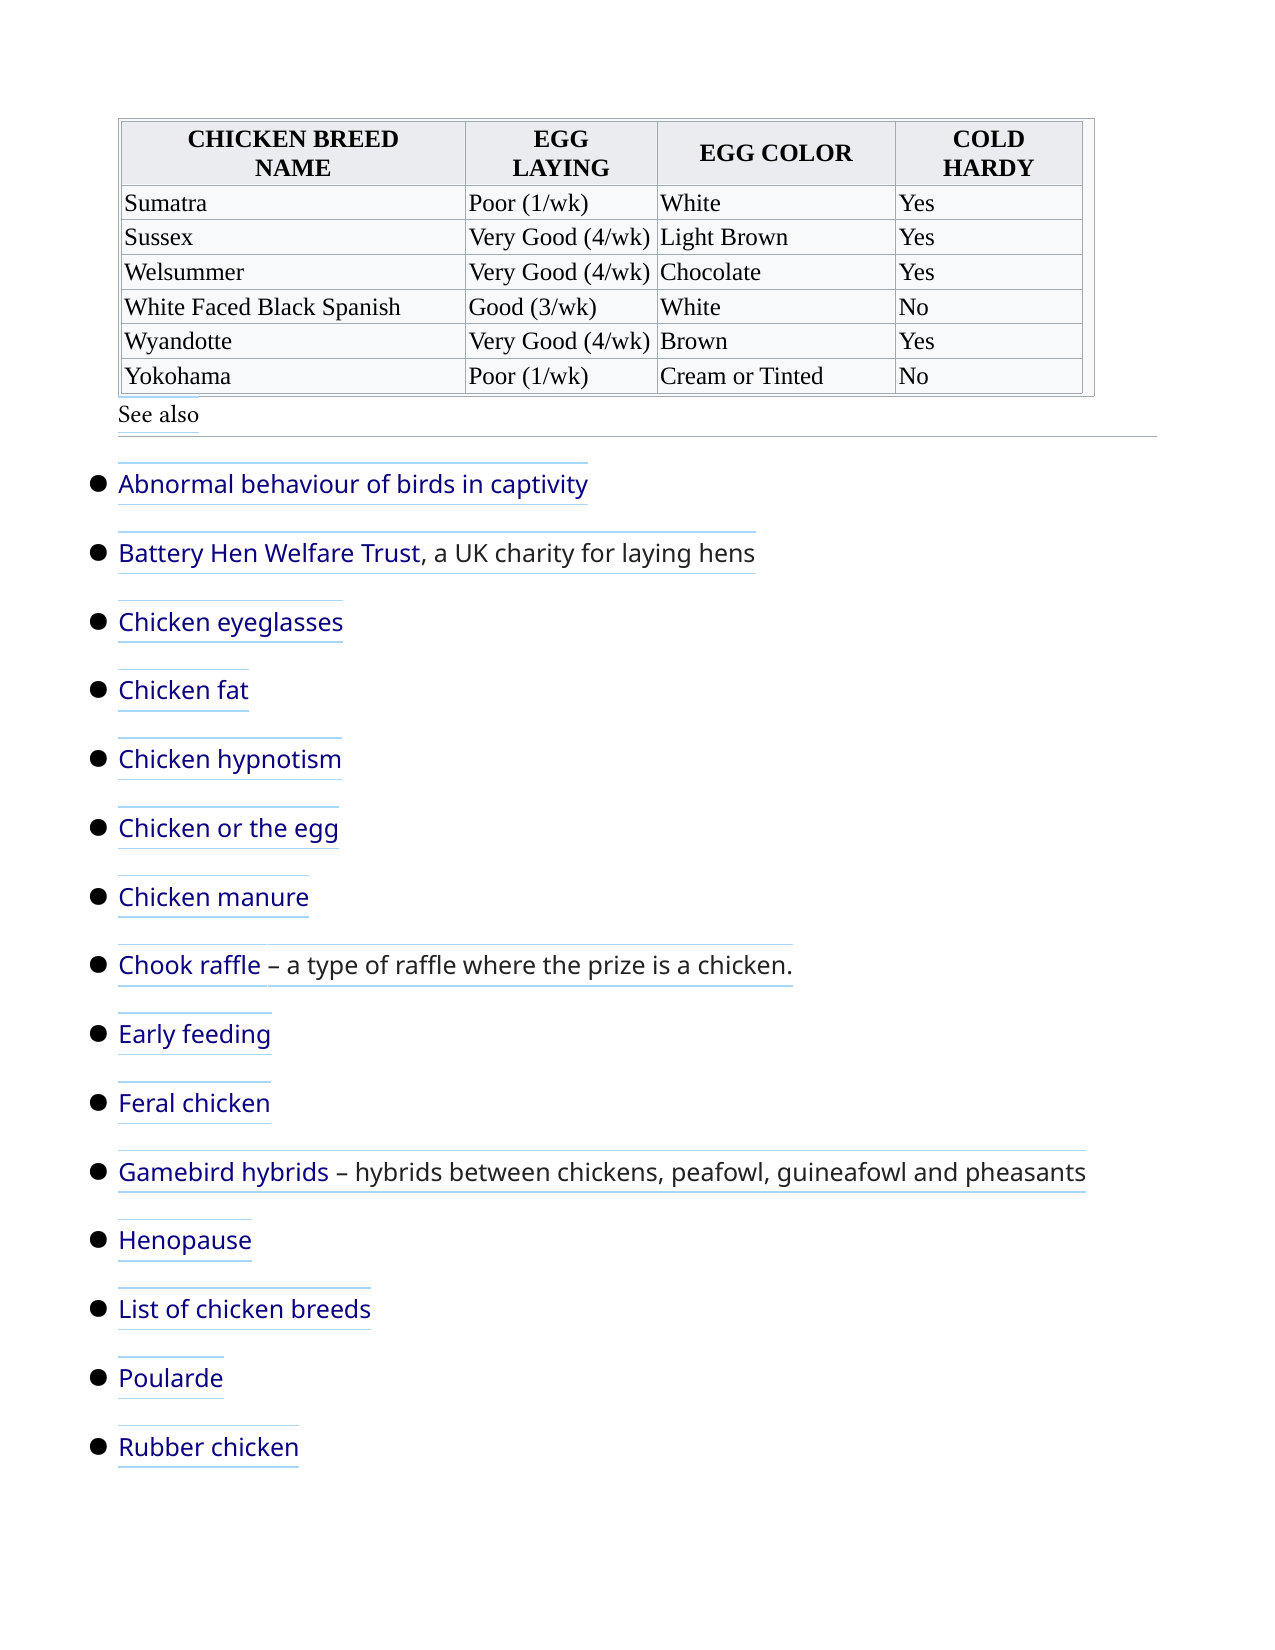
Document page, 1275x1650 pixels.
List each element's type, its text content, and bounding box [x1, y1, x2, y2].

table_cell Good (3/wk) [466, 290, 657, 323]
table_header [119, 119, 1094, 396]
table_cell No [896, 359, 1082, 393]
subtitle See also [118, 396, 1157, 436]
list Henopause [118, 1218, 1157, 1262]
table_cell Poor (1/wk) [466, 359, 657, 393]
table_cell White Faced Black Spanish [122, 290, 465, 323]
table_cell Chocolate [658, 255, 895, 289]
list List of chicken breeds [118, 1287, 1157, 1330]
table_header COLD HARDY [896, 122, 1082, 184]
table_cell Very Good (4/wk) [466, 324, 657, 358]
table_header EGG COLOR [658, 122, 895, 184]
table_cell Wyandotte [122, 324, 465, 358]
list Abnormal behaviour of birds in captivity [118, 462, 1157, 505]
table_cell Poor (1/wk) [466, 186, 657, 219]
table_cell Light Brown [658, 220, 895, 254]
table_header EGG LAYING [466, 122, 657, 184]
table_cell Yes [896, 324, 1082, 358]
list Gamebird hybrids – hybrids between chickens, peafowl, guineafowl and pheasants [118, 1150, 1157, 1193]
table_cell White [658, 290, 895, 323]
table_cell Very Good (4/wk) [466, 220, 657, 254]
table_cell Sumatra [122, 186, 465, 219]
list Early feeding [118, 1012, 1157, 1055]
list Chicken hypnotism [118, 737, 1157, 780]
list Battery Hen Welfare Trust, a UK charity for laying hens [118, 531, 1157, 574]
table_cell No [896, 290, 1082, 323]
list Chicken manure [118, 875, 1157, 918]
list Chook raffle – a type of raffle where the prize is a chicken. [118, 943, 1157, 987]
table_cell Yokohama [122, 359, 465, 393]
list Poularde [118, 1356, 1157, 1399]
table_cell Sussex [122, 220, 465, 254]
table_cell White [658, 186, 895, 219]
list Chicken or the egg [118, 806, 1157, 849]
table_cell Brown [658, 324, 895, 358]
table_header CHICKEN BREED NAME [122, 122, 465, 184]
table_cell Yes [896, 186, 1082, 219]
table_cell Yes [896, 220, 1082, 254]
list Chicken eyeglasses [118, 600, 1157, 643]
list Chicken fat [118, 668, 1157, 712]
table_cell Yes [896, 255, 1082, 289]
table_cell Cream or Tinted [658, 359, 895, 393]
table_cell Welsummer [122, 255, 465, 289]
list Feral chicken [118, 1081, 1157, 1124]
list Rubber chicken [118, 1425, 1157, 1468]
table_cell Very Good (4/wk) [466, 255, 657, 289]
